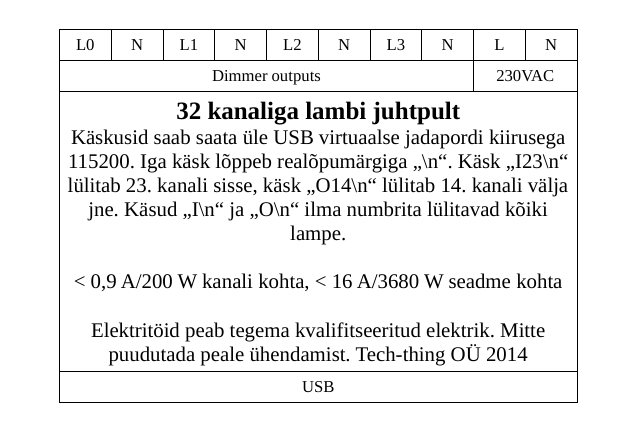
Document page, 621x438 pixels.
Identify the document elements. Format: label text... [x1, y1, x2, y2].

table_header N [422, 30, 473, 60]
table_cell Dimmer outputs [60, 61, 473, 91]
table_cell 32 kanaliga lambi juhtpult Käskusid saab saata üle USB virtuaalse jadapordi kiirusega 115200. Iga käsk lõppeb realõpumärgiga „\n“. Käsk „I23\n“ lülitab 23. kanali sisse, käsk „O14\n“ lülitab 14. kanali välja jne. Käsud „I\n“ ja „O\n“ ilma numbrita lülitavad kõiki lampe. < 0,9 A/200 W kanali kohta, < 16 A/3680 W seadme kohta Elektritöid peab tegema kvalifitseeritud elektrik. Mitte puudutada peale ühendamist. Tech-thing OÜ 2014 [60, 92, 577, 371]
table_header L2 [267, 30, 318, 60]
table_header N [215, 30, 266, 60]
table_header L3 [371, 30, 421, 60]
table_header N [112, 30, 163, 60]
table_header L1 [164, 30, 214, 60]
table_header L [474, 30, 525, 60]
table_header N [526, 30, 577, 60]
table_cell 230VAC [474, 61, 577, 91]
table_header N [319, 30, 370, 60]
table_header L0 [60, 30, 111, 60]
table_cell USB [60, 372, 577, 402]
